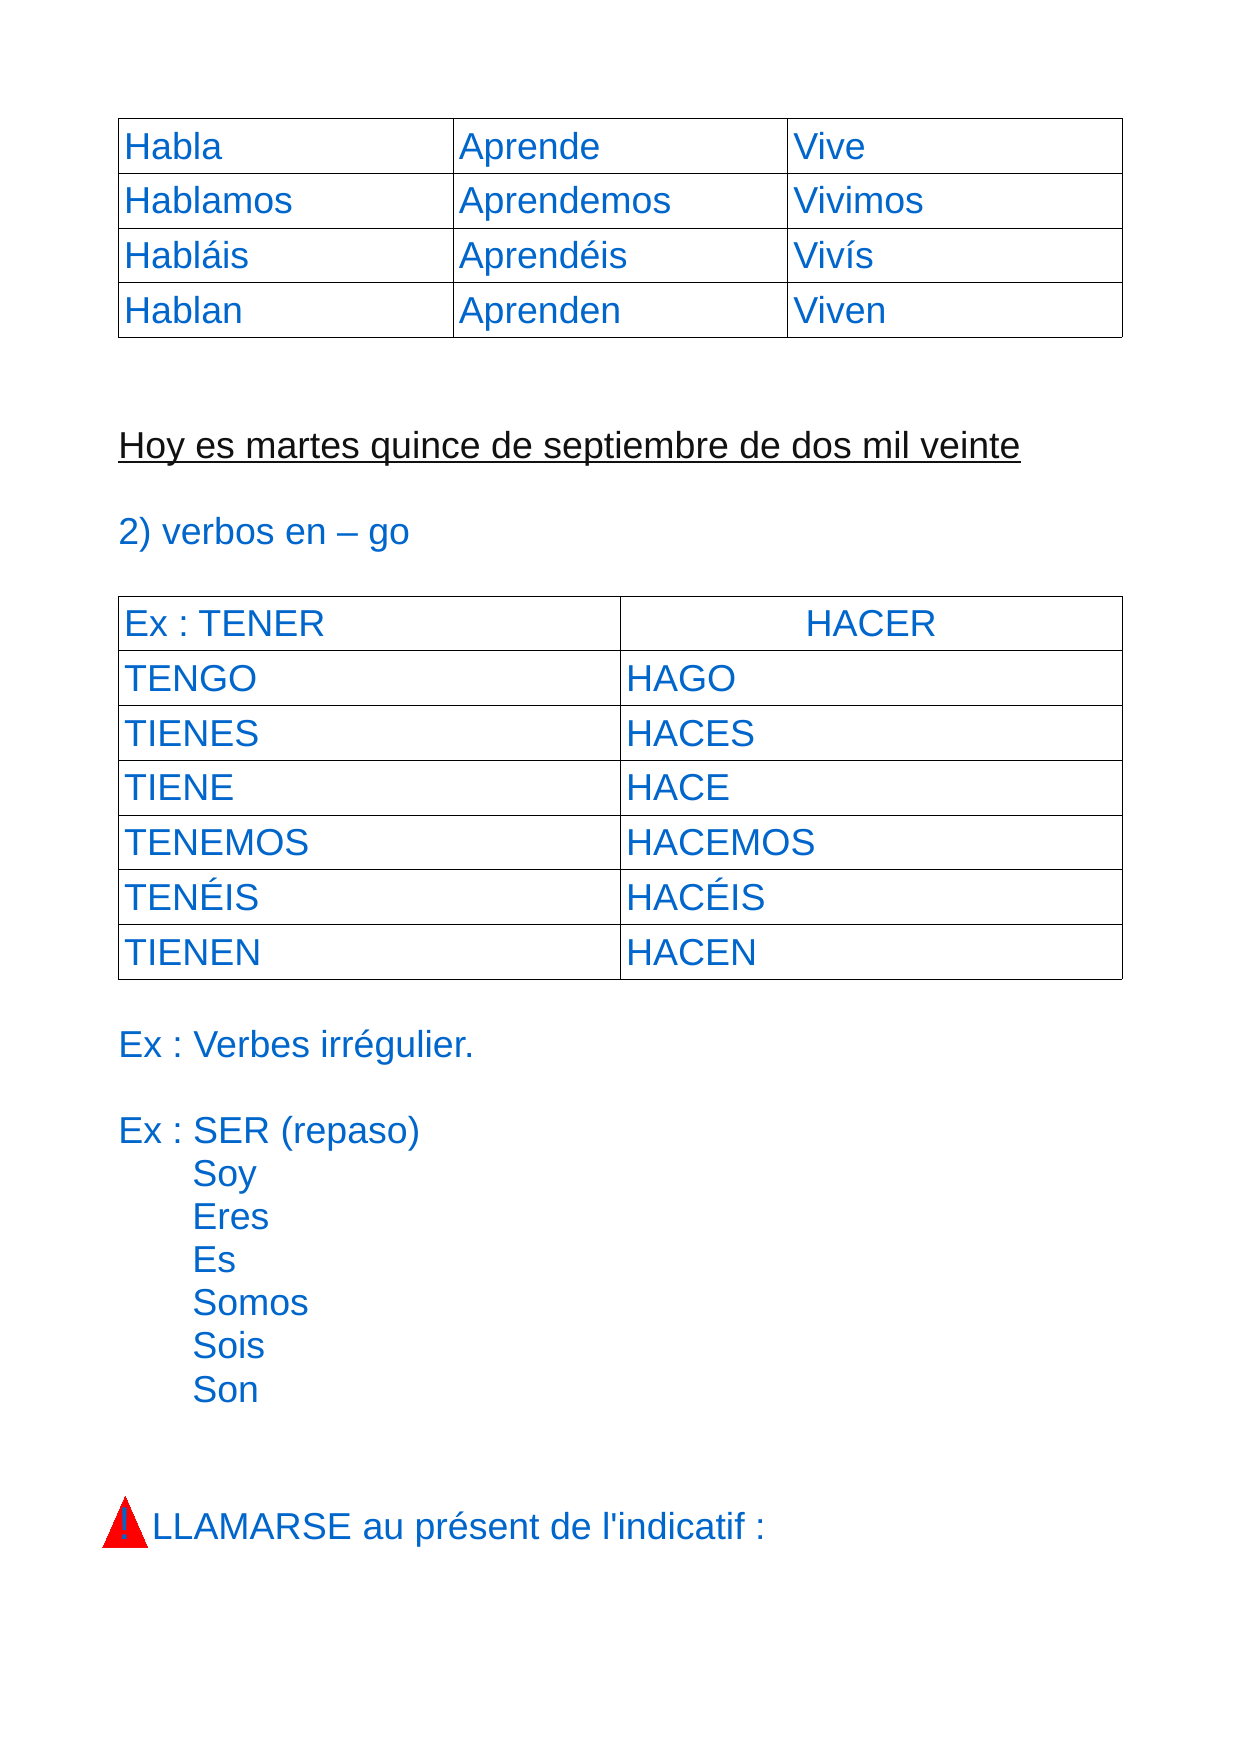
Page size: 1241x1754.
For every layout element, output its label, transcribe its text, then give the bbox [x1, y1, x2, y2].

table_cell HACEN [621, 925, 1122, 978]
table_cell Vivimos [788, 174, 1122, 227]
table_cell TIENES [119, 706, 620, 760]
table_cell Aprendemos [454, 174, 787, 227]
text ! LLAMARSE au présent de l'indicatif : [118, 1496, 1122, 1549]
table_cell TIENEN [119, 925, 620, 978]
table_cell Hablan [119, 283, 453, 337]
text Ex : SER (repaso) [118, 1108, 1122, 1151]
table_cell Viven [788, 283, 1122, 337]
table_cell HAGO [621, 651, 1122, 705]
table_cell TENEMOS [119, 816, 620, 869]
table_cell Aprendéis [454, 229, 787, 282]
table_cell TENGO [119, 651, 620, 705]
text Es [118, 1237, 1122, 1281]
table_cell Habla [119, 119, 453, 173]
table_cell HACÉIS [621, 870, 1122, 924]
table_cell HACES [621, 706, 1122, 760]
table_cell TENÉIS [119, 870, 620, 924]
text Ex : Verbes irrégulier. [118, 1022, 1122, 1065]
table_cell Aprende [454, 119, 787, 173]
table_cell Habláis [119, 229, 453, 282]
table_cell Vivís [788, 229, 1122, 282]
text 2) verbos en – go [118, 509, 1122, 553]
text Eres [118, 1194, 1122, 1237]
table_cell Vive [788, 119, 1122, 173]
table_cell HACEMOS [621, 816, 1122, 869]
text Hoy es martes quince de septiembre de dos mil veinte [118, 423, 1122, 466]
text Somos [118, 1281, 1122, 1324]
table_header Ex : TENER [119, 597, 620, 650]
text Son [118, 1367, 1122, 1410]
table_cell Aprenden [454, 283, 787, 337]
table_cell HACE [621, 761, 1122, 814]
table_cell TIENE [119, 761, 620, 814]
table_header HACER [621, 597, 1122, 650]
text Soy [118, 1151, 1122, 1194]
table_cell Hablamos [119, 174, 453, 227]
text Sois [118, 1324, 1122, 1367]
